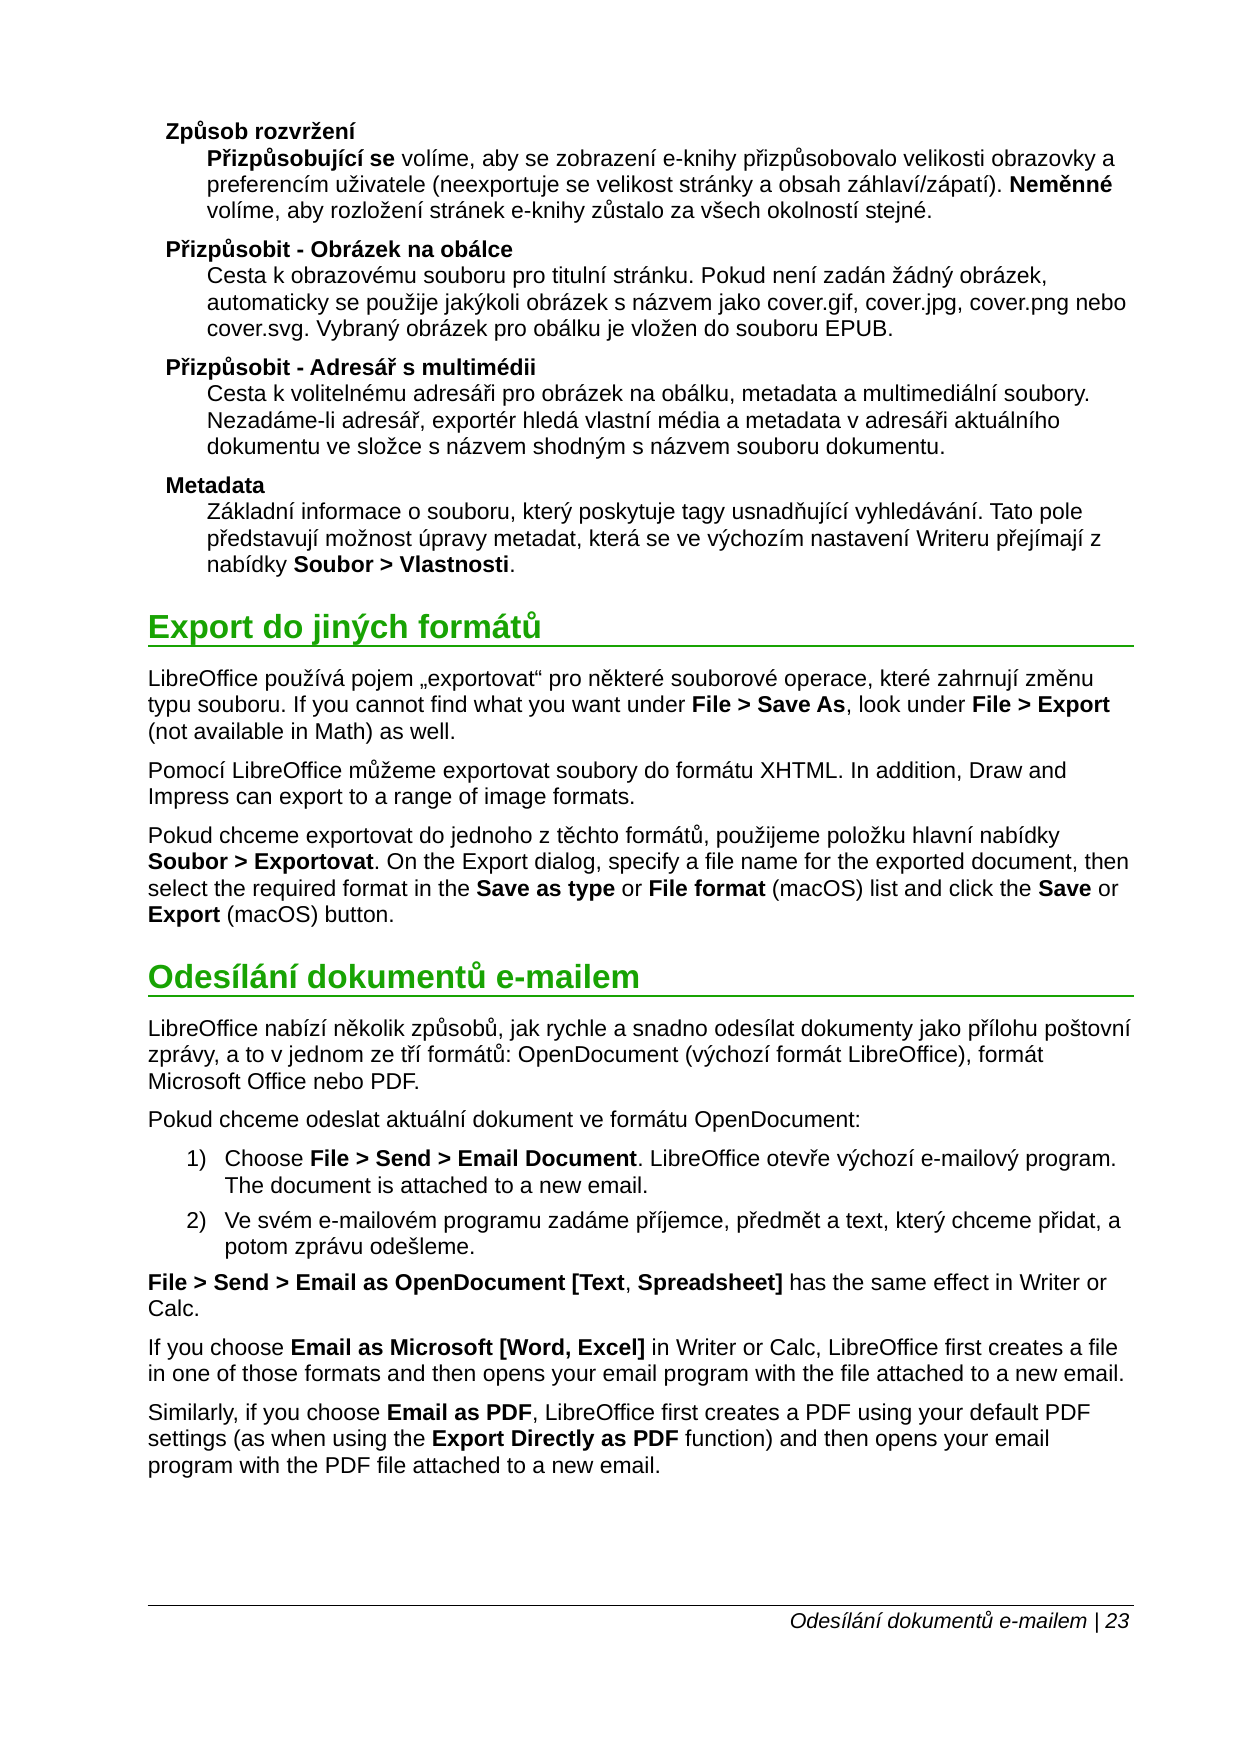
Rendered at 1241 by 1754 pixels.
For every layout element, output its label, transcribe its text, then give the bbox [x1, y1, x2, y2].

text Pokud chceme exportovat do jednoho z těchto formátů, použijeme položku hlavní nabídky Soubor > Exportovat. On the Export dialog, specify a file name for the exported document, then select the required format in the Save as type or File format (macOS) list and click the Save or Export (macOS) button. [148, 822, 1134, 927]
text Cesta k volitelnému adresáři pro obrázek na obálku, metadata a multimediální soubory. Nezadáme-li adresář, exportér hledá vlastní média a metadata v adresáři aktuálního dokumentu ve složce s názvem shodným s názvem souboru dokumentu. [207, 380, 1134, 459]
text File > Send > Email as OpenDocument [Text, Spreadsheet] has the same effect in Writer or Calc. [148, 1268, 1134, 1321]
list Choose File > Send > Email Document. LibreOffice otevře výchozí e-mailový program. The document is attached to a new email. [207, 1145, 1134, 1198]
text If you choose Email as Microsoft [Word, Excel] in Writer or Calc, LibreOffice first creates a file in one of those formats and then opens your email program with the file attached to a new email. [148, 1334, 1134, 1386]
text LibreOffice používá pojem „exportovat“ pro některé souborové operace, které zahrnují změnu typu souboru. If you cannot find what you want under File > Save As, look under File > Export (not available in Math) as well. [148, 665, 1134, 744]
text Pomocí LibreOffice můžeme exportovat soubory do formátu XHTML. In addition, Draw and Impress can export to a range of image formats. [148, 757, 1134, 809]
text Cesta k obrazovému souboru pro titulní stránku. Pokud není zadán žádný obrázek, automaticky se použije jakýkoli obrázek s názvem jako cover.gif, cover.jpg, cover.png nebo cover.svg. Vybraný obrázek pro obálku je vložen do souboru EPUB. [207, 262, 1134, 341]
text Přizpůsobující se volíme, aby se zobrazení e-knihy přizpůsobovalo velikosti obrazovky a preferencím uživatele (neexportuje se velikost stránky a obsah záhlaví/zápatí). Neměnné volíme, aby rozložení stránek e-knihy zůstalo za všech okolností stejné. [207, 144, 1134, 223]
text Metadata [165, 472, 1134, 498]
list Ve svém e-mailovém programu zadáme příjemce, předmět a text, který chceme přidat, a potom zprávu odešleme. [207, 1207, 1134, 1259]
text LibreOffice nabízí několik způsobů, jak rychle a snadno odesílat dokumenty jako přílohu poštovní zprávy, a to v jednom ze tří formátů: OpenDocument (výchozí formát LibreOffice), formát Microsoft Office nebo PDF. [148, 1015, 1134, 1094]
subtitle Export do jiných formátů [148, 607, 1134, 645]
text Způsob rozvržení [165, 118, 1134, 144]
text Přizpůsobit - Adresář s multimédii [165, 354, 1134, 380]
text Similarly, if you choose Email as PDF, LibreOffice first creates a PDF using your default PDF settings (as when using the Export Directly as PDF function) and then opens your email program with the PDF file attached to a new email. [148, 1399, 1134, 1478]
list Pokud chceme odeslat aktuální dokument ve formátu OpenDocument: [148, 1106, 1134, 1133]
subtitle Odesílání dokumentů e-mailem [148, 957, 1134, 995]
text Základní informace o souboru, který poskytuje tagy usnadňující vyhledávání. Tato pole představují možnost úpravy metadat, která se ve výchozím nastavení Writeru přejímají z nabídky Soubor > Vlastnosti. [207, 498, 1134, 577]
text Přizpůsobit - Obrázek na obálce [165, 236, 1134, 262]
